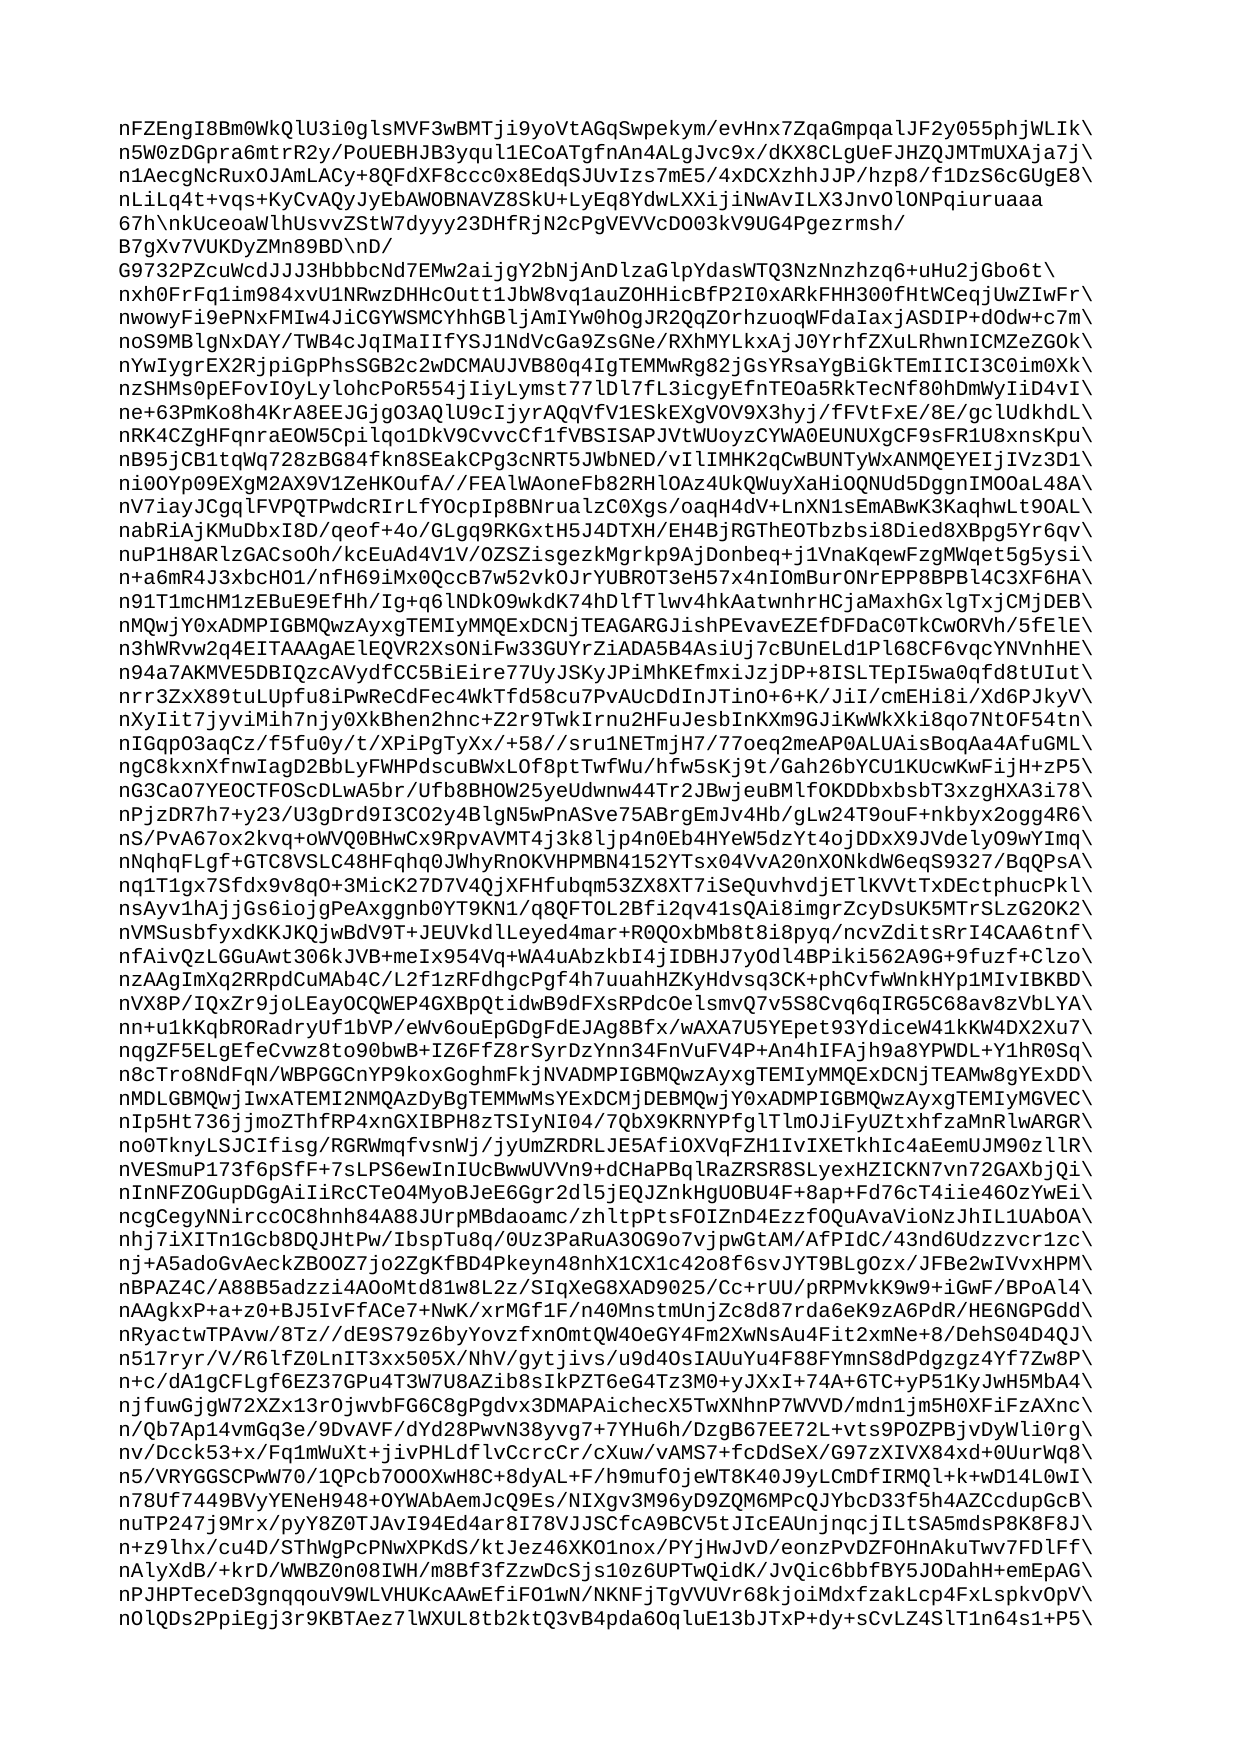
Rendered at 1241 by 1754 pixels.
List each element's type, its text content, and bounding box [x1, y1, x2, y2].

text 67h\nkUceoaWlhUsvvZStW7dyyy23DHfRjN2cPgVEVVcDO03kV9UG4Pgezrmsh/B7gXv7VUKDyZMn89BD\nD/G9732PZcuWcdJJJ3HbbbcNd7EMw2aijgY2bNjAnDlzaGlpYdasWTQ3NzNnzhzq6+uHu2jGbo6t\nxh0FrFq1im984xvU1NRwzDHHcOutt1JbW8vq1auZOHHicBfP2I0xARkFHH300fHtWCeqjUwZIwFr\nwowyFi9ePNxFMIw4JiCGYWSMCYhhGBljAmIYw0hOgJR2QqZOrhzuoqWFdaIaxjASDIP+dOdw+c7m\noS9MBlgNxDAY/TWB4cJqIMaIIfYSJ1NdVcGa9ZsGNe/RXhMYLkxAjJ0YrhfZXuLRhwnICMZeZGOk\nYwIygrEX2RjpiGpPhsSGB2c2wDCMAUJVB80q4IgTEMMwRg82jGsYRsaYgBiGkTEmIICI3C0im0Xk\nzSHMs0pEFovIOyLylohcPoR554jIiyLymst77lDl7fL3icgyEfnTEOa5RkTecNf80hDmWyIiD4vI\ne+63PmKo8h4KrA8EEJGjgO3AQlU9cIjyrAQqVfV1ESkEXgVOV9X3hyj/fFVtFxE/8E/gclUdkhdL\nRK4CZgHFqnraEOW5Cpilqo1DkV9CvvcCf1fVBSISAPJVtWUoyzCYWA0EUNUXgCF9sFR1U8xnsKpu\nB95jCB1tqWq728zBG84fkn8SEakCPg3cNRT5JWbNED/vIlIMHK2qCwBUNTyWxANMQEYEIjIVz3D1\ni0OYp09EXgM2AX9V1ZeHKOufA//FEAlWAoneFb82RHlOAz4UkQWuyXaHiOQNUd5DggnIMOOaL48A\nV7iayJCgqlFVPQTPwdcRIrLfYOcpIp8BNrualzC0Xgs/oaqH4dV+LnXN1sEmABwK3KaqhwLt9OAL\nabRiAjKMuDbxI8D/qeof+4o/GLgq9RKGxtH5J4DTXH/EH4BjRGThEOTbzbsi8Died8XBpg5Yr6qv\nuP1H8ARlzGACsoOh/kcEuAd4V1V/OZSZisgezkMgrkp9AjDonbeq+j1VnaKqewFzgMWqet5g5ysi\n+a6mR4J3xbcHO1/nfH69iMx0QccB7w52vkOJrYUBROT3eH57x4nIOmBurONrEPP8BPBl4C3XF6HA\n91T1mcHM1zEBuE9EfHh/Ig+q6lNDkO9wkdK74hDlfTlwv4hkAatwnhrHCjaMaxhGxlgTxjCMjDEB\nMQwjY0xADMPIGBMQwzAyxgTEMIyMMQExDCNjTEAGARGJishPEvavEZEfDFDaC0TkCwORVh/5fElE\n3hWRvw2q4EITAAAgAElEQVR2XsONiFw33GUYrZiADA5B4AsiUj7cBUnELd1Pl68CF6vqcYNVnhHE\n94a7AKMVE5DBIQzcAVydfCC5BiEire77UyJSKyJPiMhKEfmxiJzjDP+8ISLTEpI5wa0qfd8tUIut\nrr3ZxX89tuLUpfu8iPwReCdFec4WkTfd58cu7PvAUcDdInJTinO+6+K/JiI/cmEHi8i/Xd6PJkyV\nXyIit7jyviMih7njy0XkBhen2hnc+Z2r9TwkIrnu2HFuJesbInKXm9GJiKwWkXki8qo7NtOF54tn\nIGqpO3aqCz/f5fu0y/t/XPiPgTyXx/+58//sru1NETmjH7/77oeq2meAP0ALUAisBoqAa4AfuGML\ngC8kxnXfnwIagD2BbLyFWHPdscuBWxLOf8ptTwfWu/hfw5sKj9t/Gah26bYCU1KUcwKwFijH+zP5\nG3CaO7YEOCTFOScDLwA5br/Ufb8BHOW25yeUdwnw44Tr2JBwjeuBMlfOKDDbxbsbT3xzgHXA3i78\nPjzDR7h7+y23/U3gDrd9I3CO2y4BlgN5wPnASve75ABrgEmJv4Hb/gLw24T9ouF+nkbyx2ogg4R6\nS/PvA67ox2kvq+oWVQ0BHwCx9RpvAVMT4j3k8ljp4n0Eb4HYeW5dzYt4ojDDxX9JVdelyO9wYImq\nNqhqFLgf+GTC8VSLC48HFqhq0JWhyRnOKVHPMBN4152YTsx04VvA20nXONkdW6eqS9327/BqQPsA\nq1T1gx7Sfdx9v8qO+3MicK27D7V4QjXFHfubqm53ZX8XT7iSeQuvhvdjETlKVVtTxDEctphucPkl\nsAyv1hAjjGs6iojgPeAxggnb0YT9KN1/q8QFTOL2Bfi2qv41sQAi8imgrZcyDsUK5MTrSLzG2OK2\nVMSusbfyxdKKJKQjwBdV9T+JEUVkdlLeyed4mar+R0QOxbMb8t8i8pyq/ncvZditsRrI4CAA6tnf\nfAivQzLGGuAwt306kJVB+meIx954Vq+WA4uAbzkbI4jIDBHJ7yOdl4BPiki562A9G+9fuzf+Clzo\nzAAgImXq2RRpdCuMAb4C/L2f1zRFdhgcPgf4h7uuahHZKyHdvsq3CK+phCvfwWnkHYp1MIvIBKBD\nVX8P/IQxZr9joLEayOCQWEP4GXBpQtidwB9dFXsRPdcOelsmvQ7v5S8Cvq6qIRG5C68av8zVbLYA\nn+u1kKqbRORadryUf1bVP/eWv6ouEpGDgFdEJAg8Bfx/wAXA7U5YEpet93YdiceW41kKW4DX2Xu7\nqgZF5ELgEfeCvwz8to90bwB+IZ6FfZ8rSyrDzYnn34FnVuFV4P+An4hIFAjh9a8YPWDL+Y1hR0Sq\n8cTro8NdFqN/WBPGGCnYP9koxGoghmFkjNVADMPIGBMQwzAyxgTEMIyMMQExDCNjTEAMw8gYExDD\nMDLGBMQwjIwxATEMI2NMQAzDyBgTEMMwMsYExDCMjDEBMQwjY0xADMPIGBMQwzAyxgTEMIyMGVEC\nIp5Ht736jjmoZThfRP4xnGXIBPH8zTSIyNI04/7QbX9KRNYPfglTlmOJiFyUZtxhfzaMnRlwARGR\no0TknyLSJCIfisg/RGRWmqfvsnWj/jyUmZRDRLJE5AfiOXVqFZH1IvIXETkhIc4aEemUJM90zllR\nVESmuP173f6pSfF+7sLPS6ewInIUcBwwUVVn9+dCHaPBqlRaZRSR8SLyexHZICKN7vn72GAXbjQi\nInNFZOGupDGgAiIiRcCTeO4MyoBJeE6Ggr2dl5jEQJZnkHgUOBU4F+8ap+Fd76cT4iie46OzYwEi\ncgCegyNNirccOC8hnh84A88JUrpMBdaoamc/zhltpPtsFOIZnD4EzzfOQuAvaVioNzJhIL1UAbOA\nhj7iXITn1Gcb8DQJHtPw/IbspTu8q/0Uz3PaRuA3OG9o7vjpwGtAM/AfPIdC/43nd6Udzzvcr1zc\nj+A5adoGvAeckZBOOZ7jo2ZgKfBD4Pkeyn48nhX1CX1c42o8f6svJYT9BLgOzx/JFBe2wIVvxHPM\nBPAZ4C/A88B5adzzi4AOoMtd81w8L2z/SIqXeG8XAD9025/Cc+rUU/pRPMvkK9w9+iGwF/BPoAl4\nAAgkxP+a+z0+BJ5IvFfACe7+NwK/xrMGf1F/n40MnstmUnjZc8d87rda6eK9zA6PdR/HE6NGPGdd\nRyactwTPAvw/8Tz//dE9S79z6byYovzfxnOmtQW4OeGY4Fm2XwNsAu4Fit2xmNe+8/DehS04D4QJ\n517ryr/V/R6lfZ0LnIT3xx505X/NhV/gytjivs/u9d4OsIAUuYu4F88FYmnS8dPdgzgz4Yf7Zw8P\n+c/dA1gCFLgf6EZ37GPu4T3W7U8AZib8sIkPZT6eG4Tz3M0+yJXxI+74A+6TC+yP51KyJwH5MbA4\njfuwGjgW72XZx13rOjwvbFG6C8gPgdvx3DMAPAichecX5TwXNhnP7WVVD/mdn1jm5H0XFiFzAXnc\n/Qb7Ap14vmGq3e/9DvAVF/dYd28PwvN38yvg7+7YHu6h/DzgB67EE72L+vts9POZPBjvDyWli0rg\nv/Dcck53+x/Fq1mWuXt+jivPHLdflvCcrcCr/cXuw/vAMS7+fcDdSeX/G97zXIVX84xd+0UurWq8\n5/VRYGGSCPwW70/1QPcb7OOOXwH8C+8dyAL+F/h9mufOjeWT8K40J9yLCmDfIRMQl+k+wD14L0wI\n78Uf7449BVyYENeH948+OYWAbAemJcQ9Es/NIXgv3M96yD9ZQM6MPcQJYbcD33f5h4AZCcdupGcB\nuTP247j9Mrx/pyY8Z0TJAvI94Ed4ar8I78VJJSCfcA9BCV5tJIcEAUnjnqcjILtSA5mdsP8K8F8J\n+z9lhx/cu4D/SThWgPcPNwXPKdS/ktJez46XKO1nox/PYjHwJvD/eonzPvDZFOHnAkuTwv7FDlFf\nAlyXdB/+krD/WWBZ0n08IWH/m8Bf3fZzwDcSjs10z6UPTwQidK/JvQic6bbfBY5JODahH+emEpAG\nPJHPTeceD3gnqqouV9WLVHUKcAAwEfiFO1wN/NKNFjTgVVUVr68kjoiMdxfzakLcp4FxLspkvOpV\nOlQDs2PpiEgj3r9KBTAez7lWXUL8tb2ktQ3vB4pda6OqluE13bJTxP+dy+sCvLZ4SlT1n64s1+P5\ [118, 213, 1122, 1631]
text nFZEngI8Bm0WkQlU3i0glsMVF3wBMTji9yoVtAGqSwpekym/evHnx7ZqaGmpqalJF2y055phjWLIk\n5W0zDGpra6mtrR2y/PoUEBHJB3yqul1ECoATgfnAn4ALgJvc9x/dKX8CLgUeFJHZQJMTmUXAja7j\n1AecgNcRuxOJAmLACy+8QFdXF8ccc0x8EdqSJUvIzs7mE5/4xDCXzhhJJP/hzp8/f1DzS6cGUgE8\nLiLq4t+vqs+KyCvAQyJyEbAWOBNAVZ8SkU+LyEq8YdwLXXijiNwAvILX3JnvOlONPqiuruaaa [118, 118, 1122, 213]
